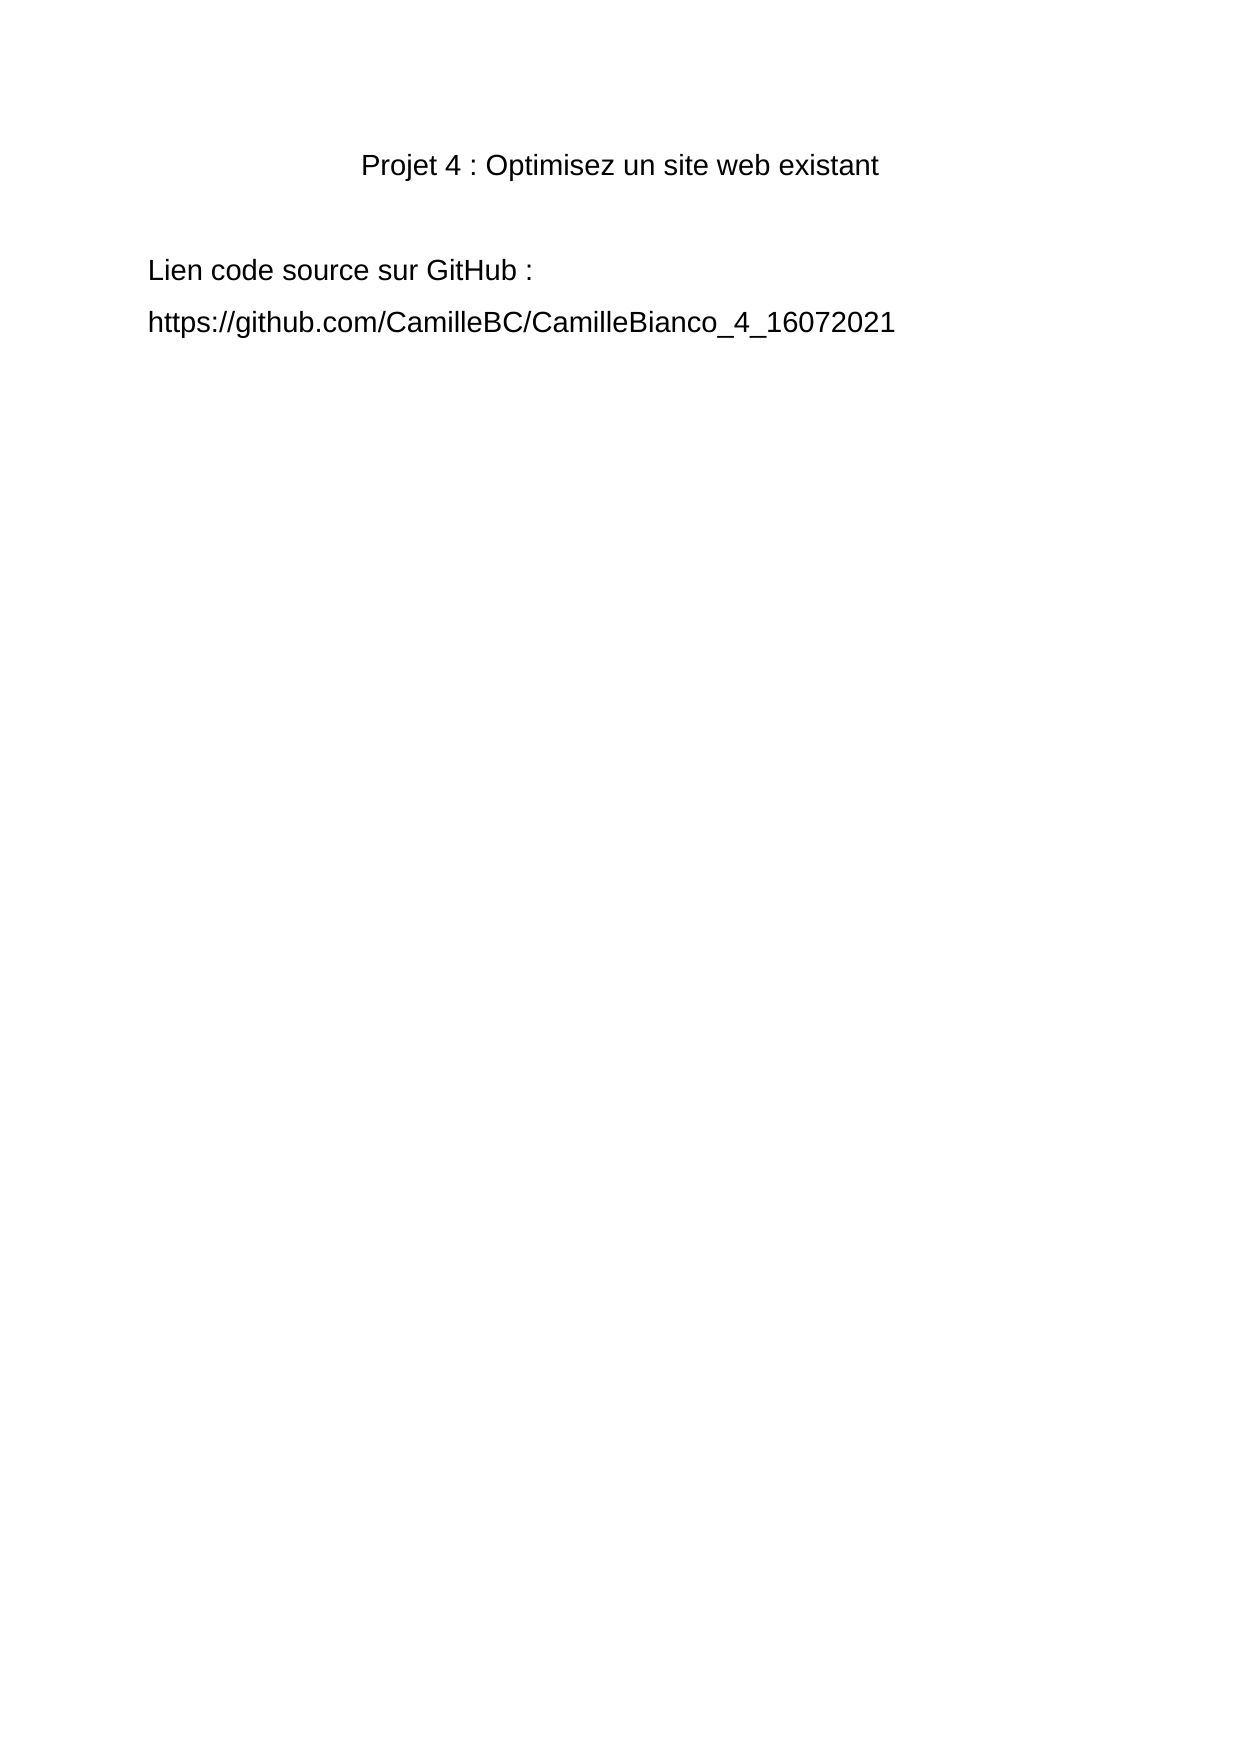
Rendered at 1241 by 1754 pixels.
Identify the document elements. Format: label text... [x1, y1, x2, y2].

text Lien code source sur GitHub : [148, 253, 1093, 286]
text https://github.com/CamilleBC/CamilleBianco_4_16072021 [148, 305, 1093, 339]
text Projet 4 : Optimisez un site web existant [148, 148, 1093, 181]
